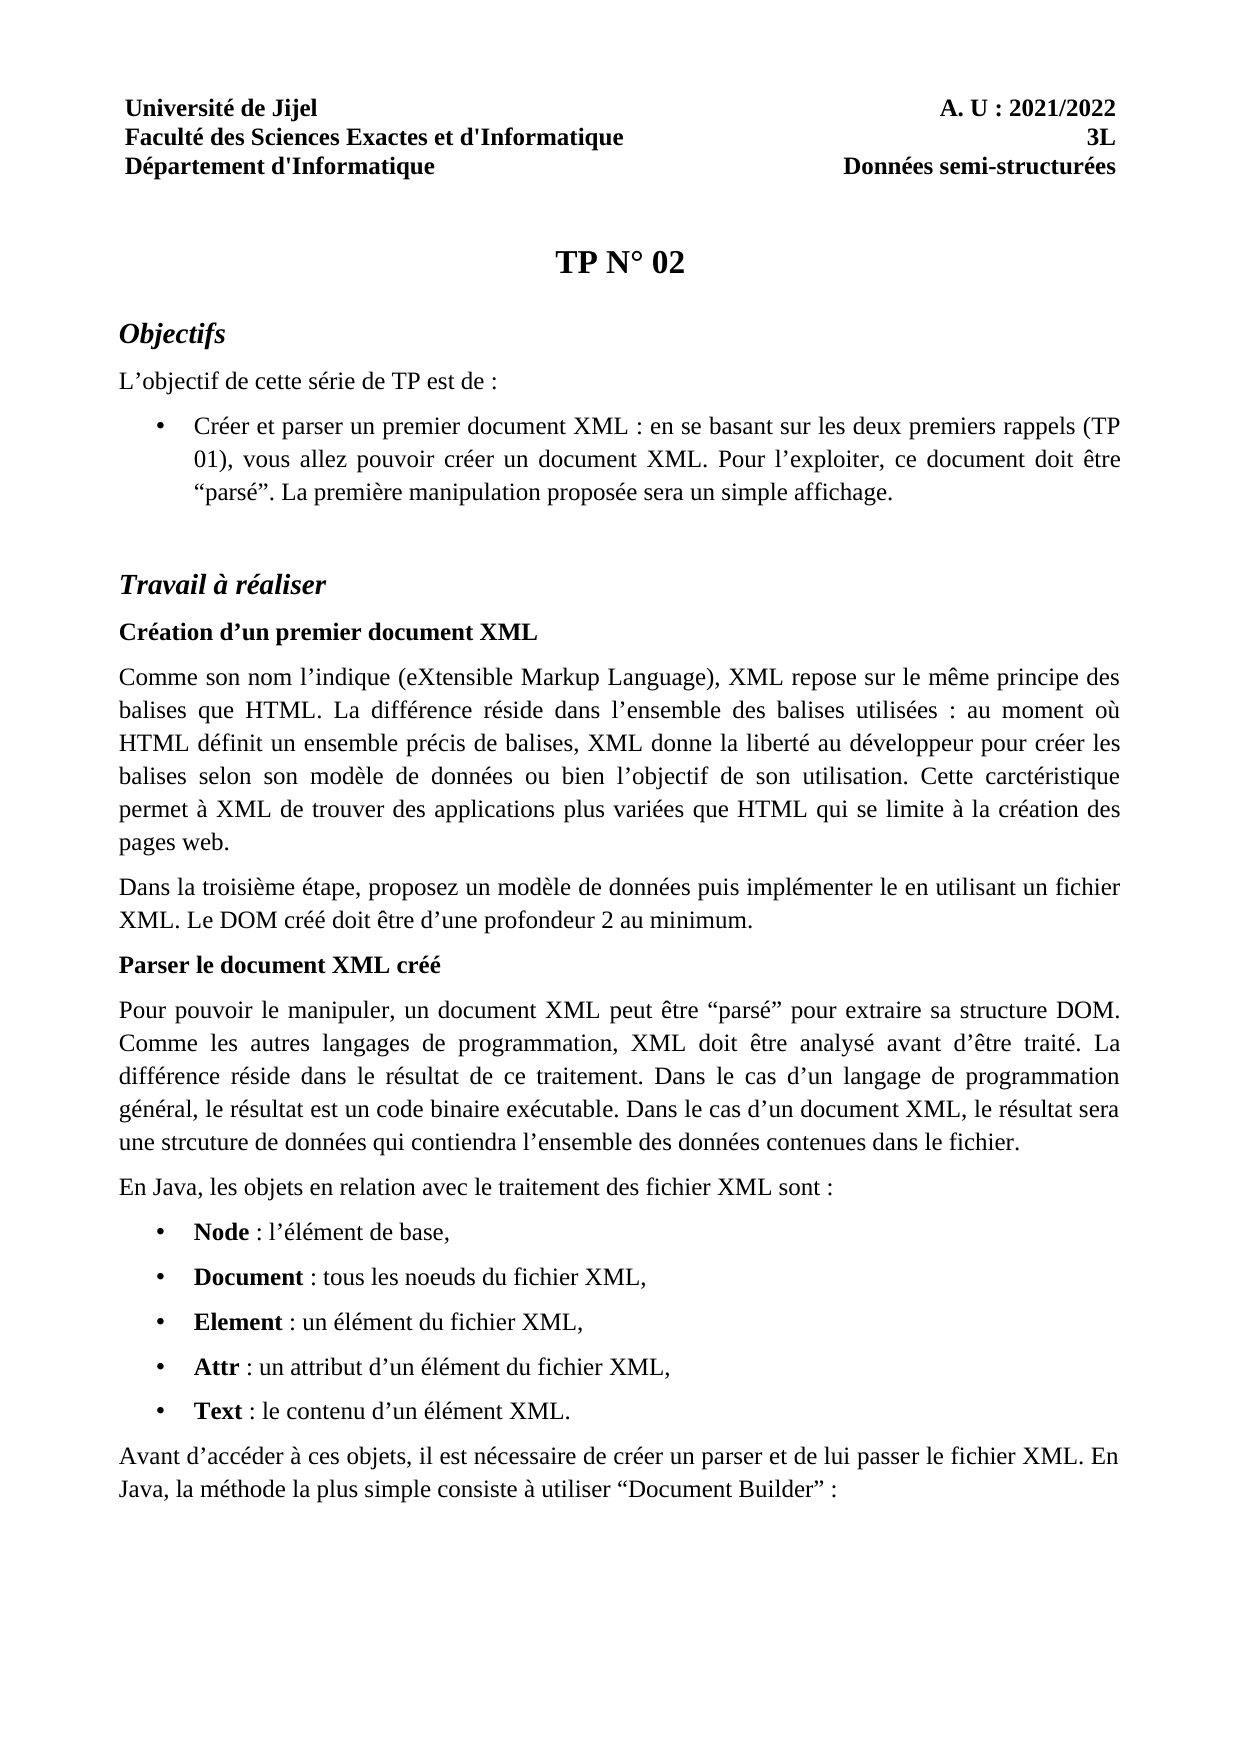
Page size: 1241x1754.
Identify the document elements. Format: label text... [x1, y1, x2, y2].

text Création d’un premier document XML [119, 617, 1121, 646]
list Node : l’élément de base, [156, 1217, 1121, 1246]
list Document : tous les noeuds du fichier XML, [156, 1262, 1121, 1291]
text Avant d’accéder à ces objets, il est nécessaire de créer un parser et de lui passer le fichier XML. En Java, la méthode la plus simple consiste à utiliser “Document Builder” : [119, 1441, 1121, 1503]
text Dans la troisième étape, proposez un modèle de données puis implémenter le en utilisant un fichier XML. Le DOM créé doit être d’une profondeur 2 au minimum. [119, 872, 1121, 934]
text Pour pouvoir le manipuler, un document XML peut être “parsé” pour extraire sa structure DOM. Comme les autres langages de programmation, XML doit être analysé avant d’être traité. La différence réside dans le résultat de ce traitement. Dans le cas d’un langage de programmation général, le résultat est un code binaire exécutable. Dans le cas d’un document XML, le résultat sera une strcuture de données qui contiendra l’ensemble des données contenues dans le fichier. [119, 995, 1121, 1156]
text TP N° 02 [119, 243, 1121, 281]
text Travail à réaliser [119, 567, 1121, 600]
table_header Université de Jijel Faculté des Sciences Exactes et d'Informatique Département d'Informatique [119, 88, 765, 214]
text L’objectif de cette série de TP est de : [119, 366, 1121, 395]
table_header A. U : 2021/2022 3L Données semi-structurées [765, 88, 1121, 214]
list Element : un élément du fichier XML, [156, 1307, 1121, 1335]
list Créer et parser un premier document XML : en se basant sur les deux premiers rappels (TP 01), vous allez pouvoir créer un document XML. Pour l’exploiter, ce document doit être “parsé”. La première manipulation proposée sera un simple affichage. [156, 411, 1121, 506]
text Comme son nom l’indique (eXtensible Markup Language), XML repose sur le même principe des balises que HTML. La différence réside dans l’ensemble des balises utilisées : au moment où HTML définit un ensemble précis de balises, XML donne la liberté au développeur pour créer les balises selon son modèle de données ou bien l’objectif de son utilisation. Cette carctéristique permet à XML de trouver des applications plus variées que HTML qui se limite à la création des pages web. [119, 662, 1121, 856]
text En Java, les objets en relation avec le traitement des fichier XML sont : [119, 1172, 1121, 1201]
text Objectifs [119, 316, 1121, 349]
text Parser le document XML créé [119, 950, 1121, 979]
list Attr : un attribut d’un élément du fichier XML, [156, 1352, 1121, 1380]
list Text : le contenu d’un élément XML. [156, 1396, 1121, 1425]
